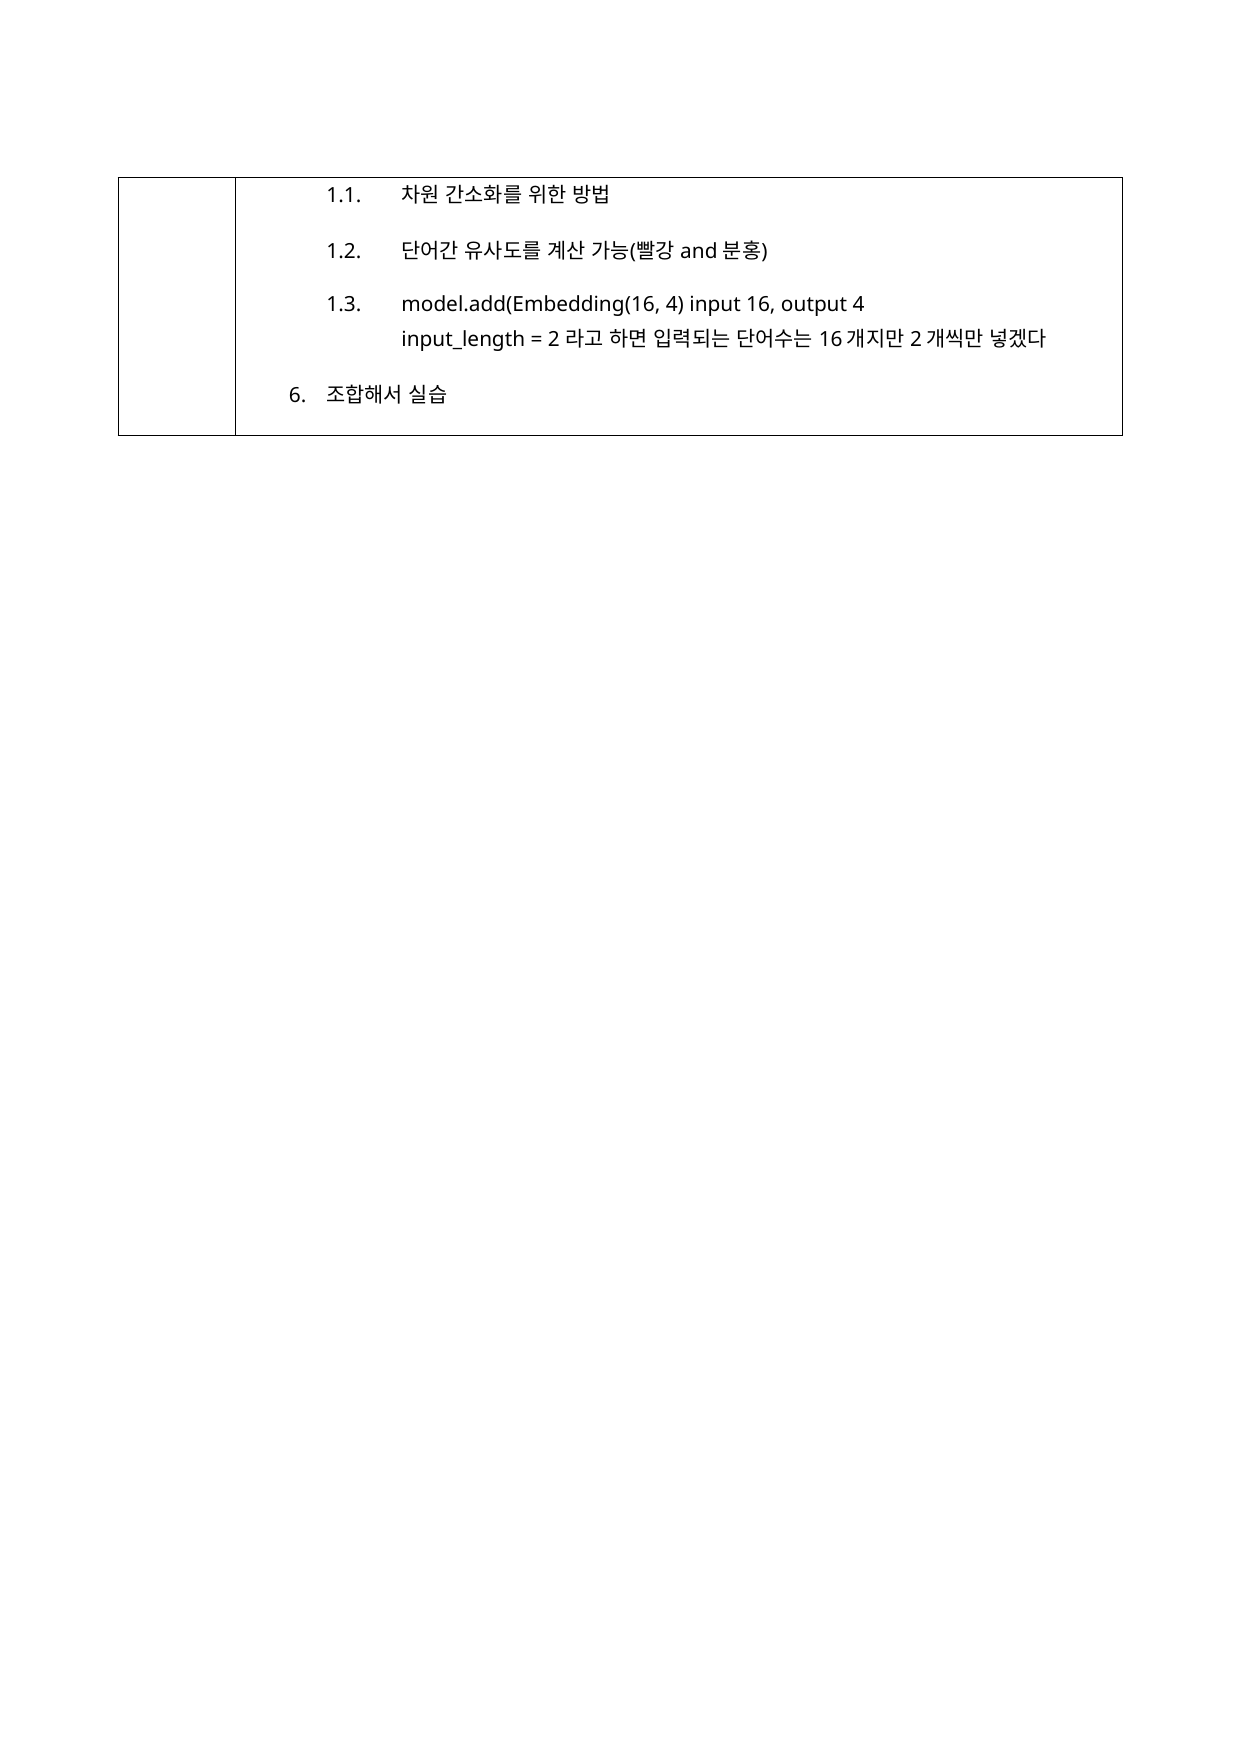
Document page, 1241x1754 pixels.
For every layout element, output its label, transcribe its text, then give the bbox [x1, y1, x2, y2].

table_cell 실습 자연어 처리 토큰화 – 입력할 텍스트가 준비되면 이를 단어별, 문장별, 형태별로 나눔 text_to_word_sequence() 단어로 쪼갠 결과 리스트로 반환 token = Tokenizer() # 인스턴스 열기 token.fit_on_texts(docs) tokenizer 하기 token.word_counts  return ordereddict(순서까지 매기는 dict) token.document_count = 몇문장이냐 token.word_counts = 각 단어의 수 token.word_index = 빈도 내림차순으로 ordering 단어의 OHE 0번지는 인덱스임 순서 토큰화 하고 각각 OHE padding 배열의 길이 맞춤 단어 embedding 차원 간소화를 위한 방법 단어간 유사도를 계산 가능(빨강 and 분홍) model.add(Embedding(16, 4) input 16, output 4 input_length = 2 라고 하면 입력되는 단어수는 16개지만 2개씩만 넣겠다 조합해서 실습 [236, 178, 1122, 435]
table_cell [119, 178, 235, 435]
